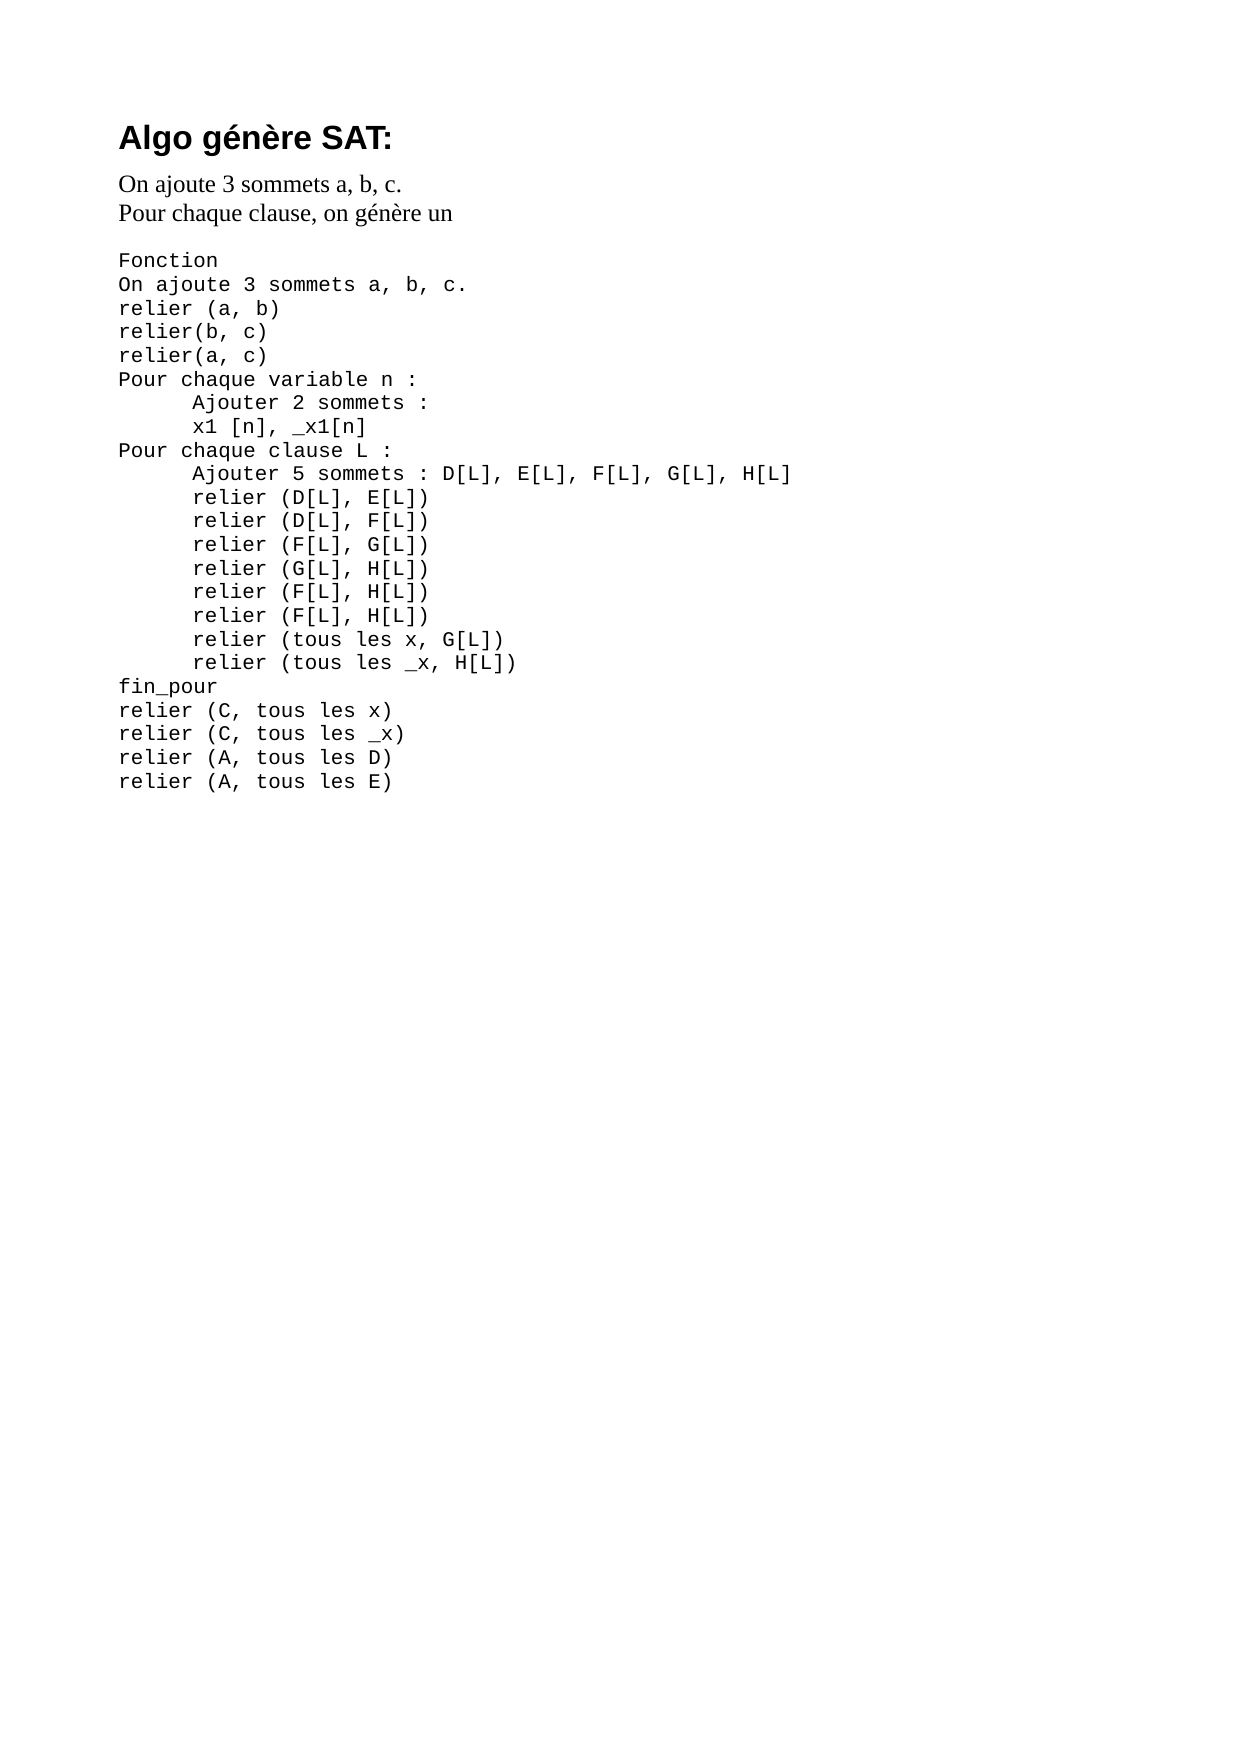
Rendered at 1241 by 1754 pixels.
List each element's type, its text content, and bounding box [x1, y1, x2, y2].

text Fonction [118, 250, 1122, 274]
text On ajoute 3 sommets a, b, c. [118, 274, 1122, 298]
text relier (G[L], H[L]) [118, 558, 1122, 581]
text relier (A, tous les E) [118, 771, 1122, 794]
text relier (F[L], H[L]) [118, 581, 1122, 605]
text relier (F[L], G[L]) [118, 534, 1122, 558]
text Ajouter 5 sommets : D[L], E[L], F[L], G[L], H[L] [118, 463, 1122, 487]
text relier (D[L], F[L]) [118, 511, 1122, 534]
text Pour chaque clause L : [118, 439, 1122, 463]
text Pour chaque clause, on génère un [118, 198, 1122, 227]
text relier (A, tous les D) [118, 747, 1122, 771]
text On ajoute 3 sommets a, b, c. [118, 169, 1122, 198]
text Pour chaque variable n : [118, 369, 1122, 392]
text relier(a, c) [118, 345, 1122, 369]
text relier (C, tous les x) [118, 700, 1122, 723]
text relier(b, c) [118, 321, 1122, 345]
text relier (tous les _x, H[L]) [118, 652, 1122, 676]
text fin_pour [118, 676, 1122, 700]
text relier (C, tous les _x) [118, 723, 1122, 747]
text x1 [n], _x1[n] [118, 416, 1122, 439]
text Ajouter 2 sommets : [118, 392, 1122, 416]
text relier (a, b) [118, 298, 1122, 321]
text relier (tous les x, G[L]) [118, 629, 1122, 652]
text relier (D[L], E[L]) [118, 487, 1122, 511]
subtitle Algo génère SAT: [118, 118, 1122, 157]
text relier (F[L], H[L]) [118, 605, 1122, 629]
